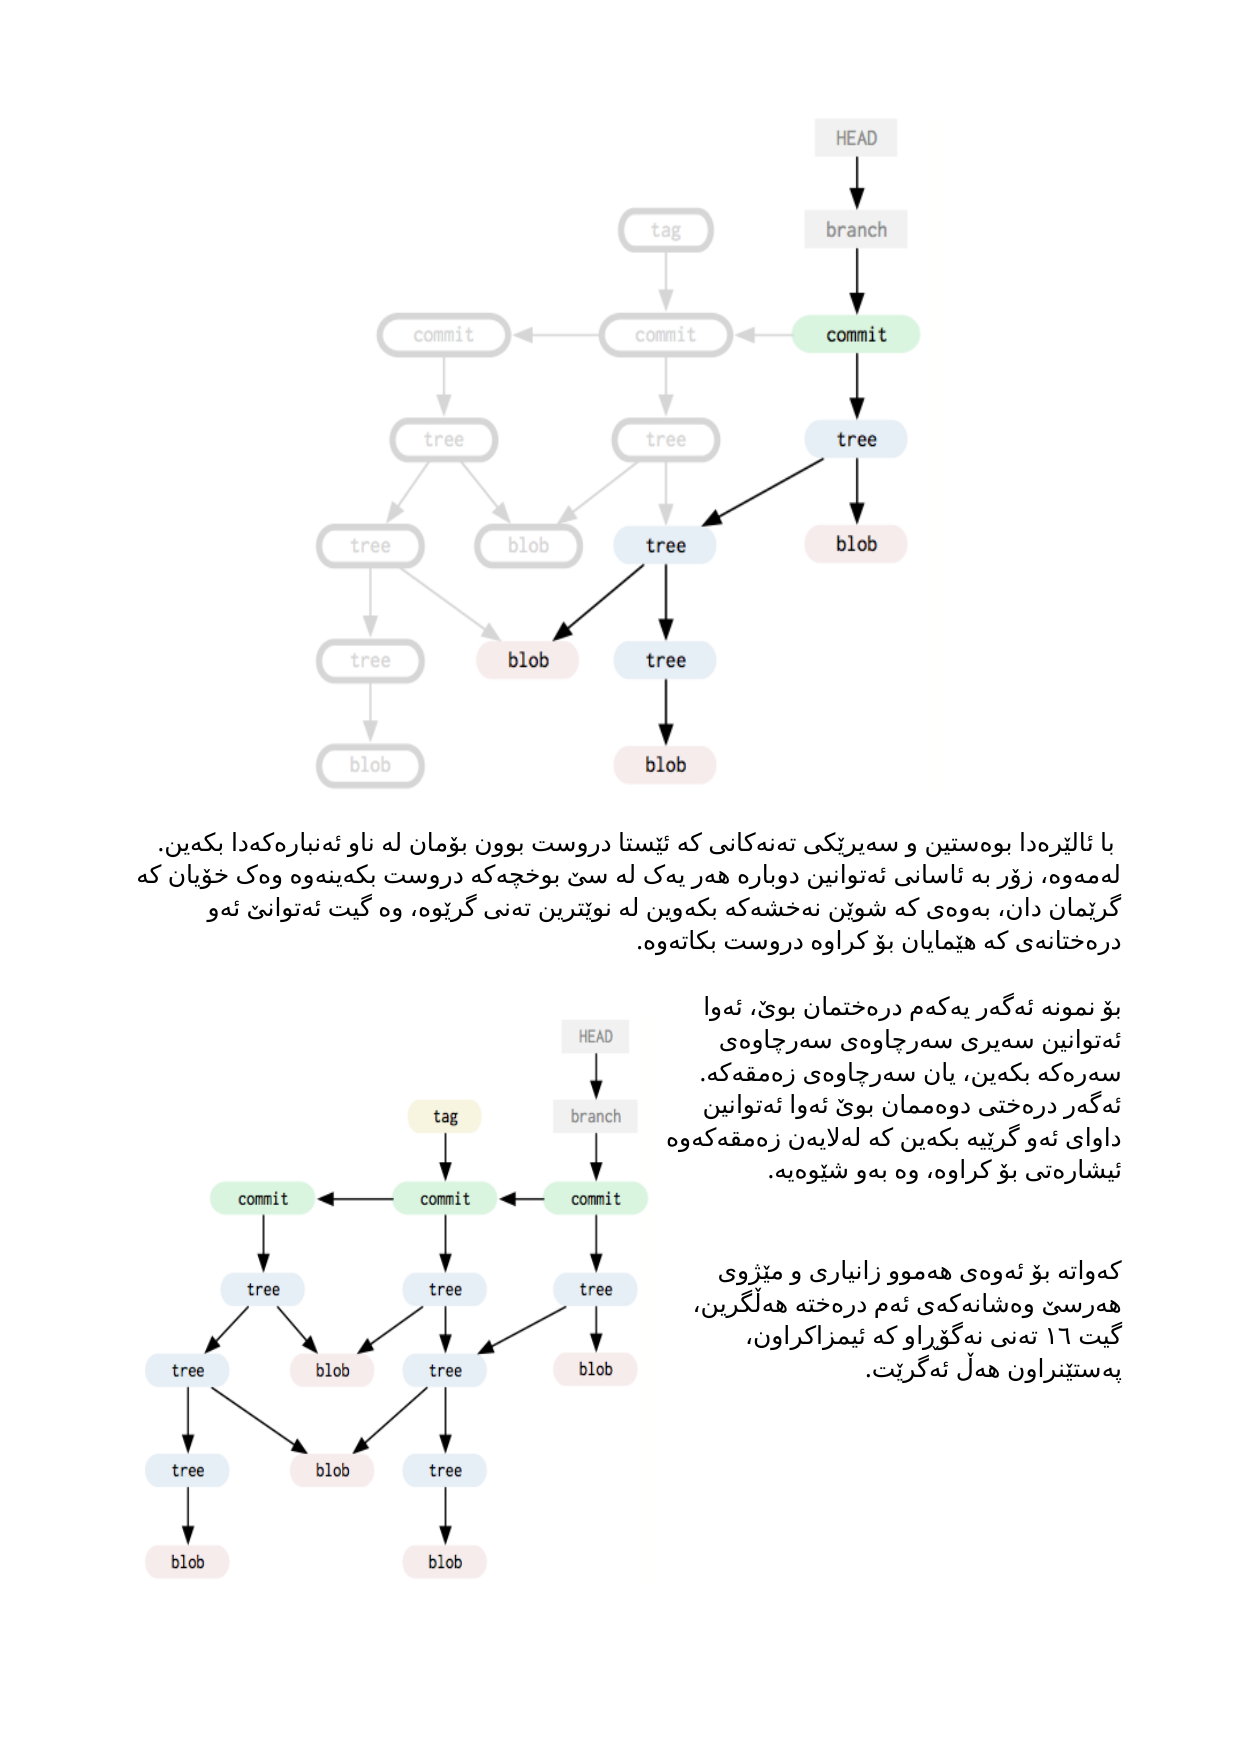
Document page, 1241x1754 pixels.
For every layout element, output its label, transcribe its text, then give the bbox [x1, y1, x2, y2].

text بۆ نمونە ئەگەر یەکەم درەختمان بوێ، ئەوا ئەتوانین سەیری سەرچاوەی سەرچاوەی سەرەکە بکەین، یان سەرچاوەی زەمقەکە. ئەگەر درەختی دوەممان بوێ ئەوا ئەتوانین داوای ئەو گرێیە بکەین کە لەلایەن زەمقەکەوە ئیشارەتی بۆ کراوە، وە بەو شێوەیە. [118, 993, 1122, 1189]
text با ئالێرەدا بوەستین و سەیرێکی تەنەکانی کە ئێستا دروست بوون بۆمان لە ناو ئەنبارەکەدا بکەین. لەمەوە، زۆر بە ئاسانی ئەتوانین دوبارە هەر یەک لە سێ بوخچەکە دروست بکەینەوە وەک خۆیان کە گرێمان دان، بەوەی کە شوێن نەخشەکە بکەوین لە نوێترین تەنی گرێوە، وە گیت ئەتوانێ ئەو درەختانەی کە هێمایان بۆ کراوە دروست بکاتەوە. [118, 829, 1122, 959]
picture [298, 118, 942, 795]
text کەواتە بۆ ئەوەی هەموو زانیاری و مێژوی هەرسێ وەشانەکەی ئەم درەختە هەڵگرین، گیت ۱٦ تەنی نەگۆڕاو کە ئیمزاکراون، پەستێنراون هەڵ ئەگرێت. [658, 1257, 1122, 1387]
picture [129, 1012, 658, 1587]
